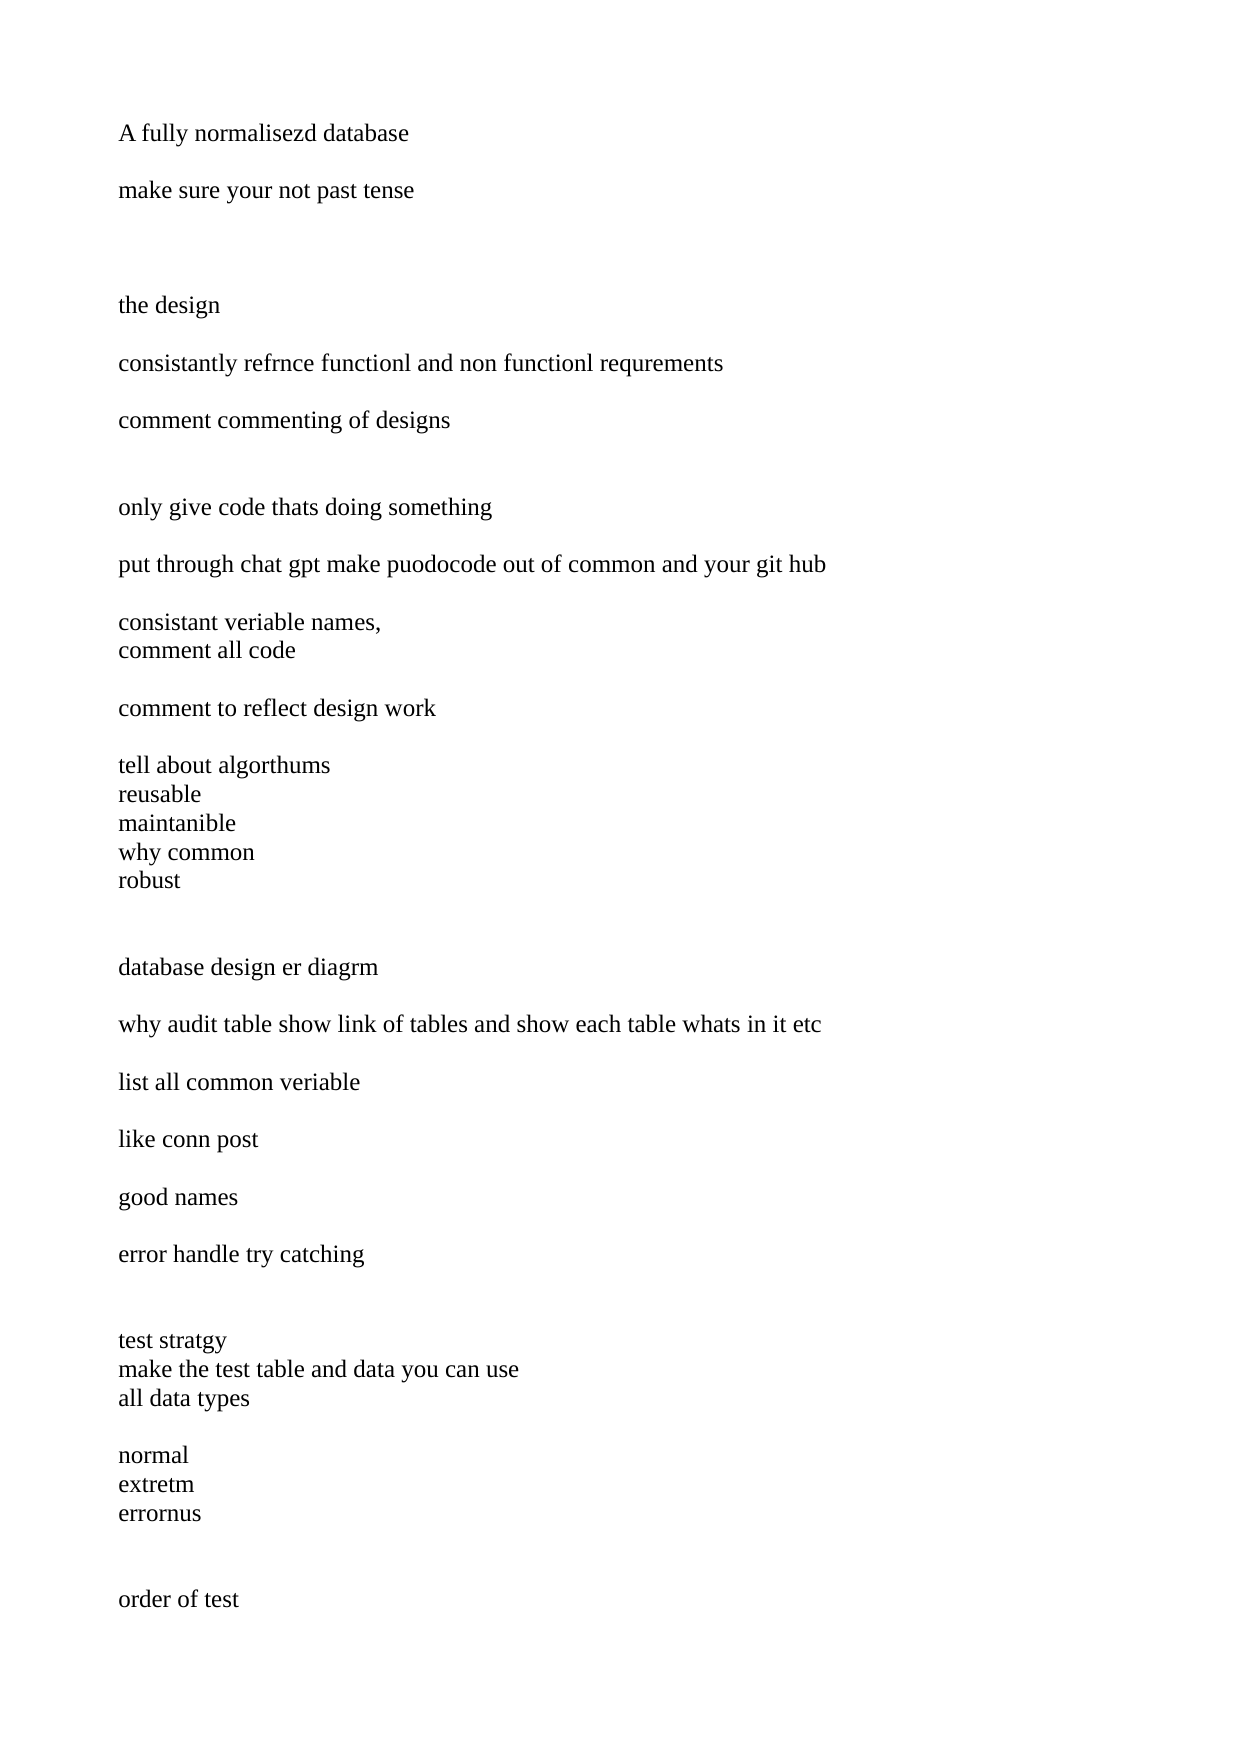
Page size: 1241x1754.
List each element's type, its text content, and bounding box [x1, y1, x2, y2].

text error handle try catching [118, 1239, 1122, 1268]
text comment all code [118, 636, 1122, 664]
text only give code thats doing something [118, 492, 1122, 521]
text like conn post [118, 1124, 1122, 1153]
text A fully normalisezd database [118, 118, 1122, 147]
text database design er diagrm [118, 952, 1122, 981]
text make the test table and data you can use [118, 1354, 1122, 1383]
text test stratgy [118, 1326, 1122, 1354]
text comment to reflect design work [118, 693, 1122, 722]
text list all common veriable [118, 1067, 1122, 1096]
text consistantly refrnce functionl and non functionl requrements [118, 348, 1122, 377]
text why common [118, 837, 1122, 866]
text errornus [118, 1498, 1122, 1527]
text all data types [118, 1383, 1122, 1412]
text maintanible [118, 808, 1122, 837]
text reusable [118, 779, 1122, 808]
text order of test [118, 1584, 1122, 1613]
text normal [118, 1441, 1122, 1469]
text put through chat gpt make puodocode out of common and your git hub [118, 549, 1122, 578]
text why audit table show link of tables and show each table whats in it etc [118, 1009, 1122, 1038]
text comment commenting of designs [118, 406, 1122, 434]
text robust [118, 866, 1122, 894]
text extretm [118, 1469, 1122, 1498]
text tell about algorthums [118, 751, 1122, 779]
text consistant veriable names, [118, 607, 1122, 636]
text the design [118, 291, 1122, 319]
text make sure your not past tense [118, 176, 1122, 204]
text good names [118, 1182, 1122, 1211]
